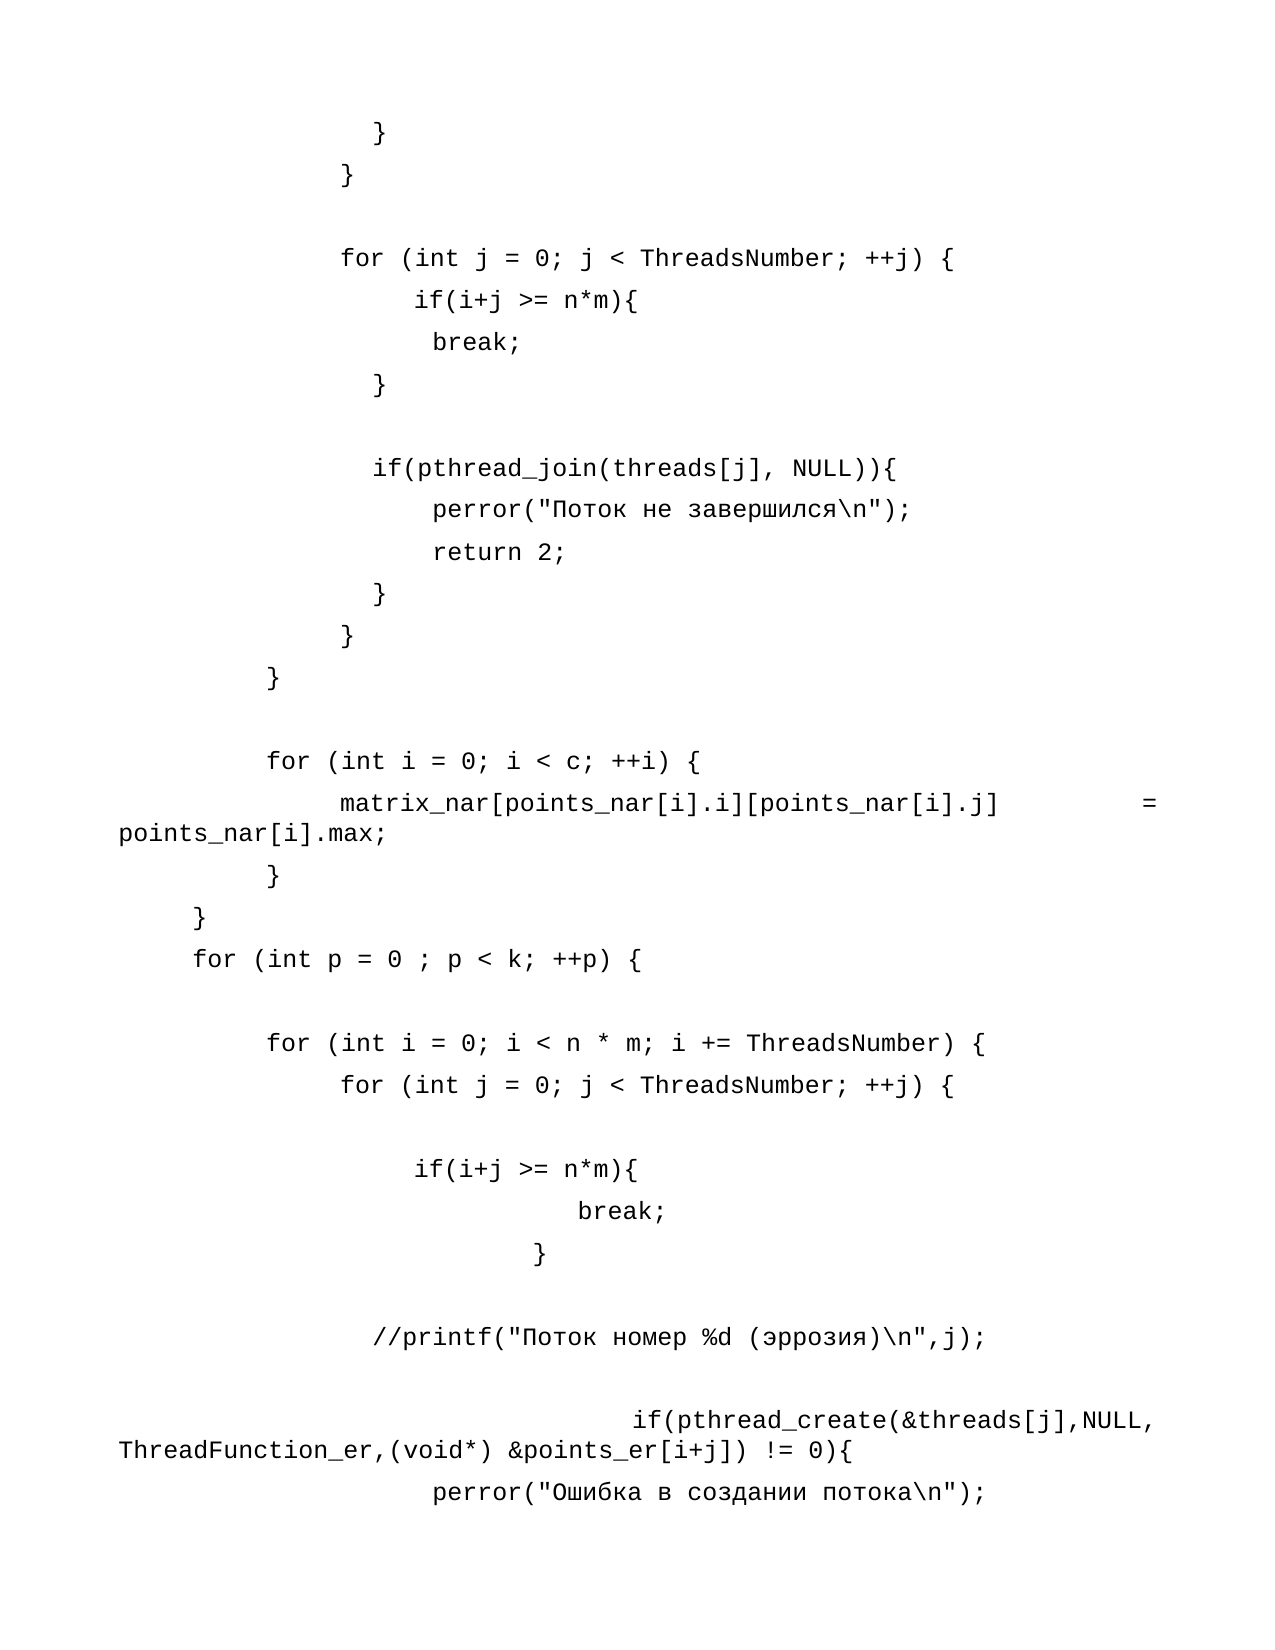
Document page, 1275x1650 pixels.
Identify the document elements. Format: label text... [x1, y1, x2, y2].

text if(pthread_join(threads[j], NULL)){ [118, 454, 1157, 483]
text } [118, 664, 1157, 693]
text } [118, 1239, 1157, 1268]
text break; [118, 1197, 1157, 1227]
text return 2; [118, 538, 1157, 567]
text } [118, 160, 1157, 189]
text } [118, 580, 1157, 609]
text //printf("Поток номер %d (эррозия)\n",j); [118, 1323, 1157, 1352]
text for (int j = 0; j < ThreadsNumber; ++j) { [118, 244, 1157, 273]
text matrix_nar[points_nar[i].i][points_nar[i].j] = points_nar[i].max; [118, 790, 1157, 849]
text if(pthread_create(&threads[j],NULL, ThreadFunction_er,(void*) &points_er[i+j]) != 0){ [118, 1407, 1157, 1466]
text for (int j = 0; j < ThreadsNumber; ++j) { [118, 1071, 1157, 1101]
text } [118, 622, 1157, 651]
text for (int i = 0; i < n * m; i += ThreadsNumber) { [118, 1029, 1157, 1059]
text perror("Поток не завершился\n"); [118, 496, 1157, 525]
text for (int i = 0; i < c; ++i) { [118, 748, 1157, 777]
text } [118, 903, 1157, 933]
text for (int p = 0 ; p < k; ++p) { [118, 945, 1157, 975]
text break; [118, 328, 1157, 357]
text if(i+j >= n*m){ [118, 1155, 1157, 1184]
text } [118, 118, 1157, 148]
text } [118, 370, 1157, 399]
text if(i+j >= n*m){ [118, 286, 1157, 316]
text } [118, 861, 1157, 891]
text perror("Ошибка в создании потока\n"); [118, 1478, 1157, 1508]
